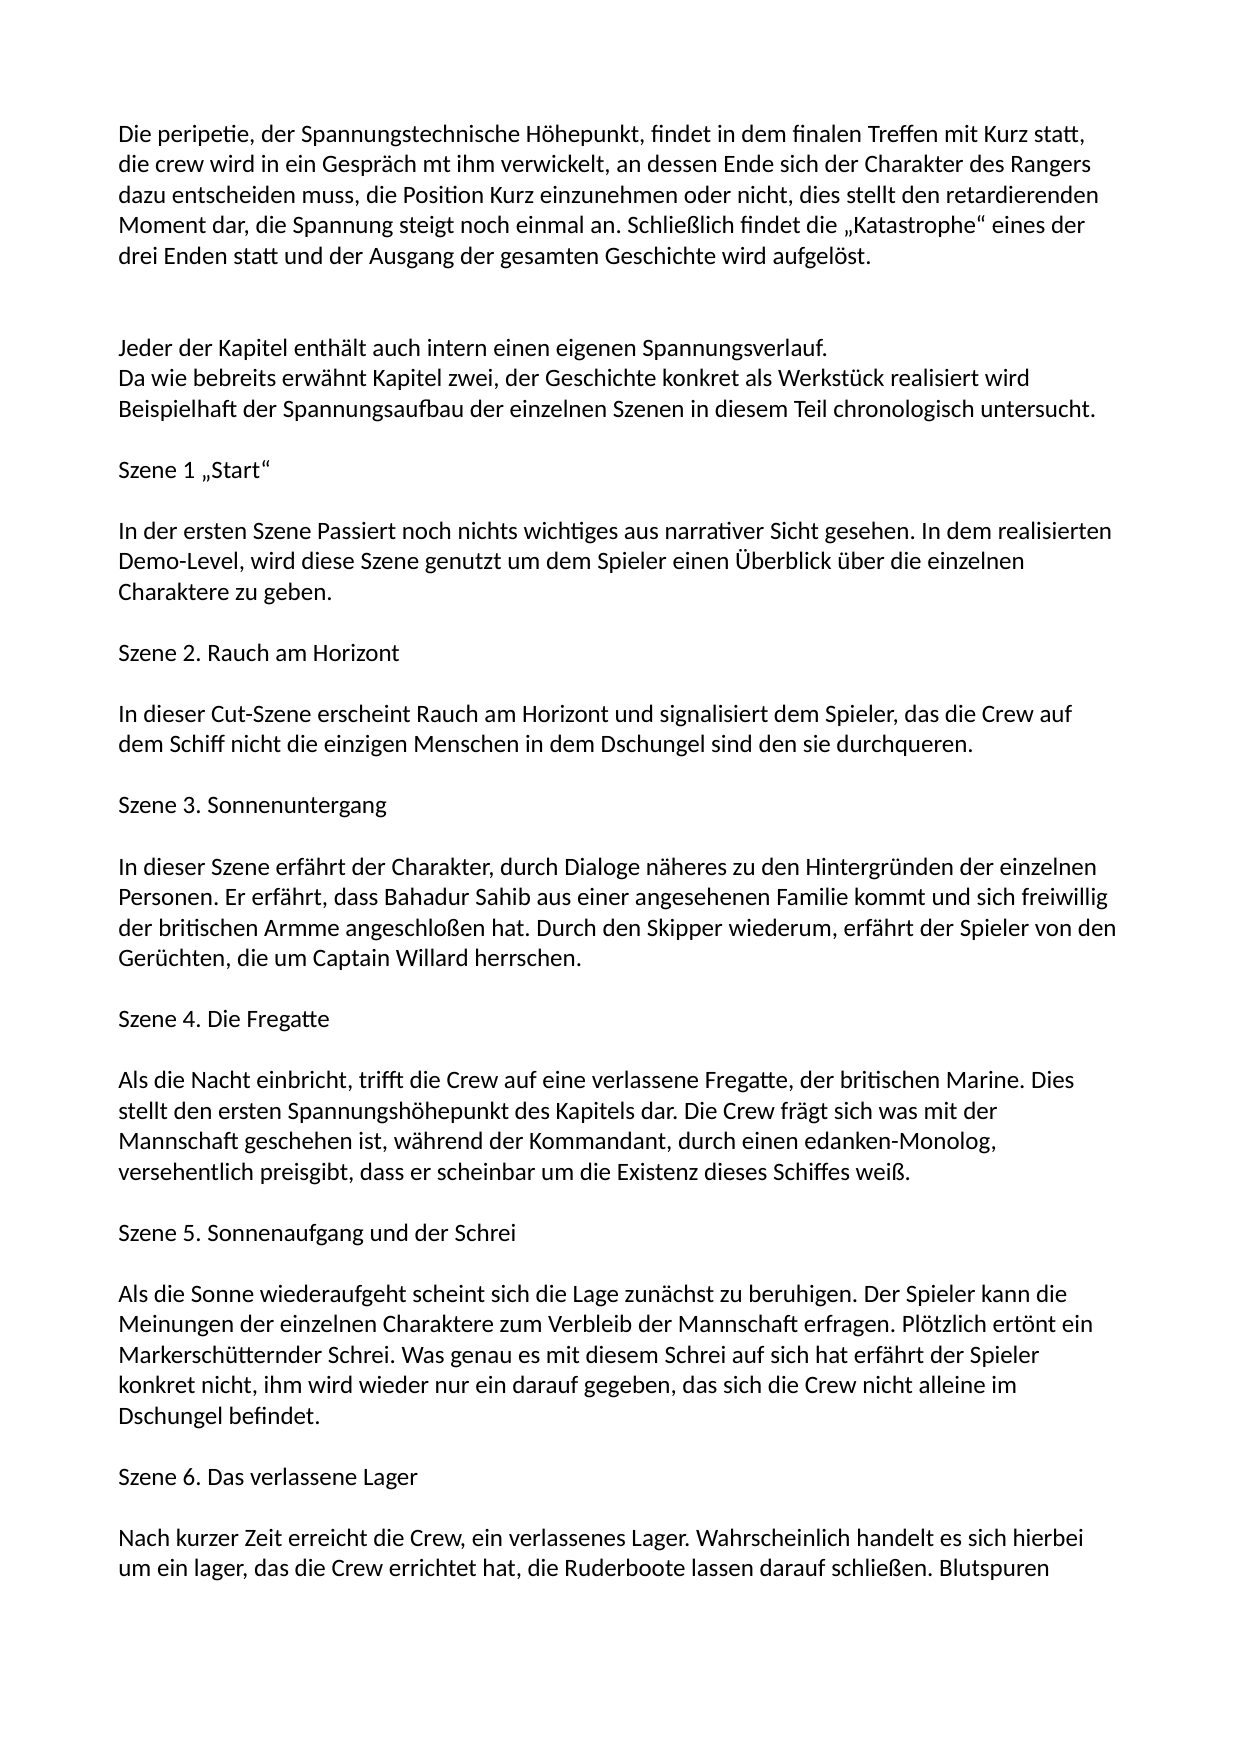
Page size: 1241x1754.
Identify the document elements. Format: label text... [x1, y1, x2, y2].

text In dieser Szene erfährt der Charakter, durch Dialoge näheres zu den Hintergründen der einzelnen Personen. Er erfährt, dass Bahadur Sahib aus einer angesehenen Familie kommt und sich freiwillig der britischen Armme angeschloßen hat. Durch den Skipper wiederum, erfährt der Spieler von den Gerüchten, die um Captain Willard herrschen. [118, 851, 1122, 973]
text Szene 3. Sonnenuntergang [118, 789, 1122, 820]
text Jeder der Kapitel enthält auch intern einen eigenen Spannungsverlauf. [118, 332, 1122, 362]
text Szene 2. Rauch am Horizont [118, 637, 1122, 667]
text Als die Sonne wiederaufgeht scheint sich die Lage zunächst zu beruhigen. Der Spieler kann die Meinungen der einzelnen Charaktere zum Verbleib der Mannschaft erfragen. Plötzlich ertönt ein Markerschütternder Schrei. Was genau es mit diesem Schrei auf sich hat erfährt der Spieler konkret nicht, ihm wird wieder nur ein darauf gegeben, das sich die Crew nicht alleine im Dschungel befindet. [118, 1278, 1122, 1431]
text Da wie bebreits erwähnt Kapitel zwei, der Geschichte konkret als Werkstück realisiert wird Beispielhaft der Spannungsaufbau der einzelnen Szenen in diesem Teil chronologisch untersucht. [118, 362, 1122, 423]
text Szene 5. Sonnenaufgang und der Schrei [118, 1217, 1122, 1247]
text Szene 4. Die Fregatte [118, 1003, 1122, 1034]
text Szene 6. Das verlassene Lager [118, 1461, 1122, 1492]
text Nach kurzer Zeit erreicht die Crew, ein verlassenes Lager. Wahrscheinlich handelt es sich hierbei um ein lager, das die Crew errichtet hat, die Ruderboote lassen darauf schließen. Blutspuren [118, 1522, 1122, 1583]
text In der ersten Szene Passiert noch nichts wichtiges aus narrativer Sicht gesehen. In dem realisierten Demo-Level, wird diese Szene genutzt um dem Spieler einen Überblick über die einzelnen Charaktere zu geben. [118, 515, 1122, 606]
text Die peripetie, der Spannungstechnische Höhepunkt, findet in dem finalen Treffen mit Kurz statt, die crew wird in ein Gespräch mt ihm verwickelt, an dessen Ende sich der Charakter des Rangers dazu entscheiden muss, die Position Kurz einzunehmen oder nicht, dies stellt den retardierenden Moment dar, die Spannung steigt noch einmal an. Schließlich findet die „Katastrophe“ eines der drei Enden statt und der Ausgang der gesamten Geschichte wird aufgelöst. [118, 118, 1122, 271]
text Szene 1 „Start“ [118, 454, 1122, 484]
text Als die Nacht einbricht, trifft die Crew auf eine verlassene Fregatte, der britischen Marine. Dies stellt den ersten Spannungshöhepunkt des Kapitels dar. Die Crew frägt sich was mit der Mannschaft geschehen ist, während der Kommandant, durch einen edanken-Monolog, versehentlich preisgibt, dass er scheinbar um die Existenz dieses Schiffes weiß. [118, 1064, 1122, 1186]
text In dieser Cut-Szene erscheint Rauch am Horizont und signalisiert dem Spieler, das die Crew auf dem Schiff nicht die einzigen Menschen in dem Dschungel sind den sie durchqueren. [118, 698, 1122, 759]
